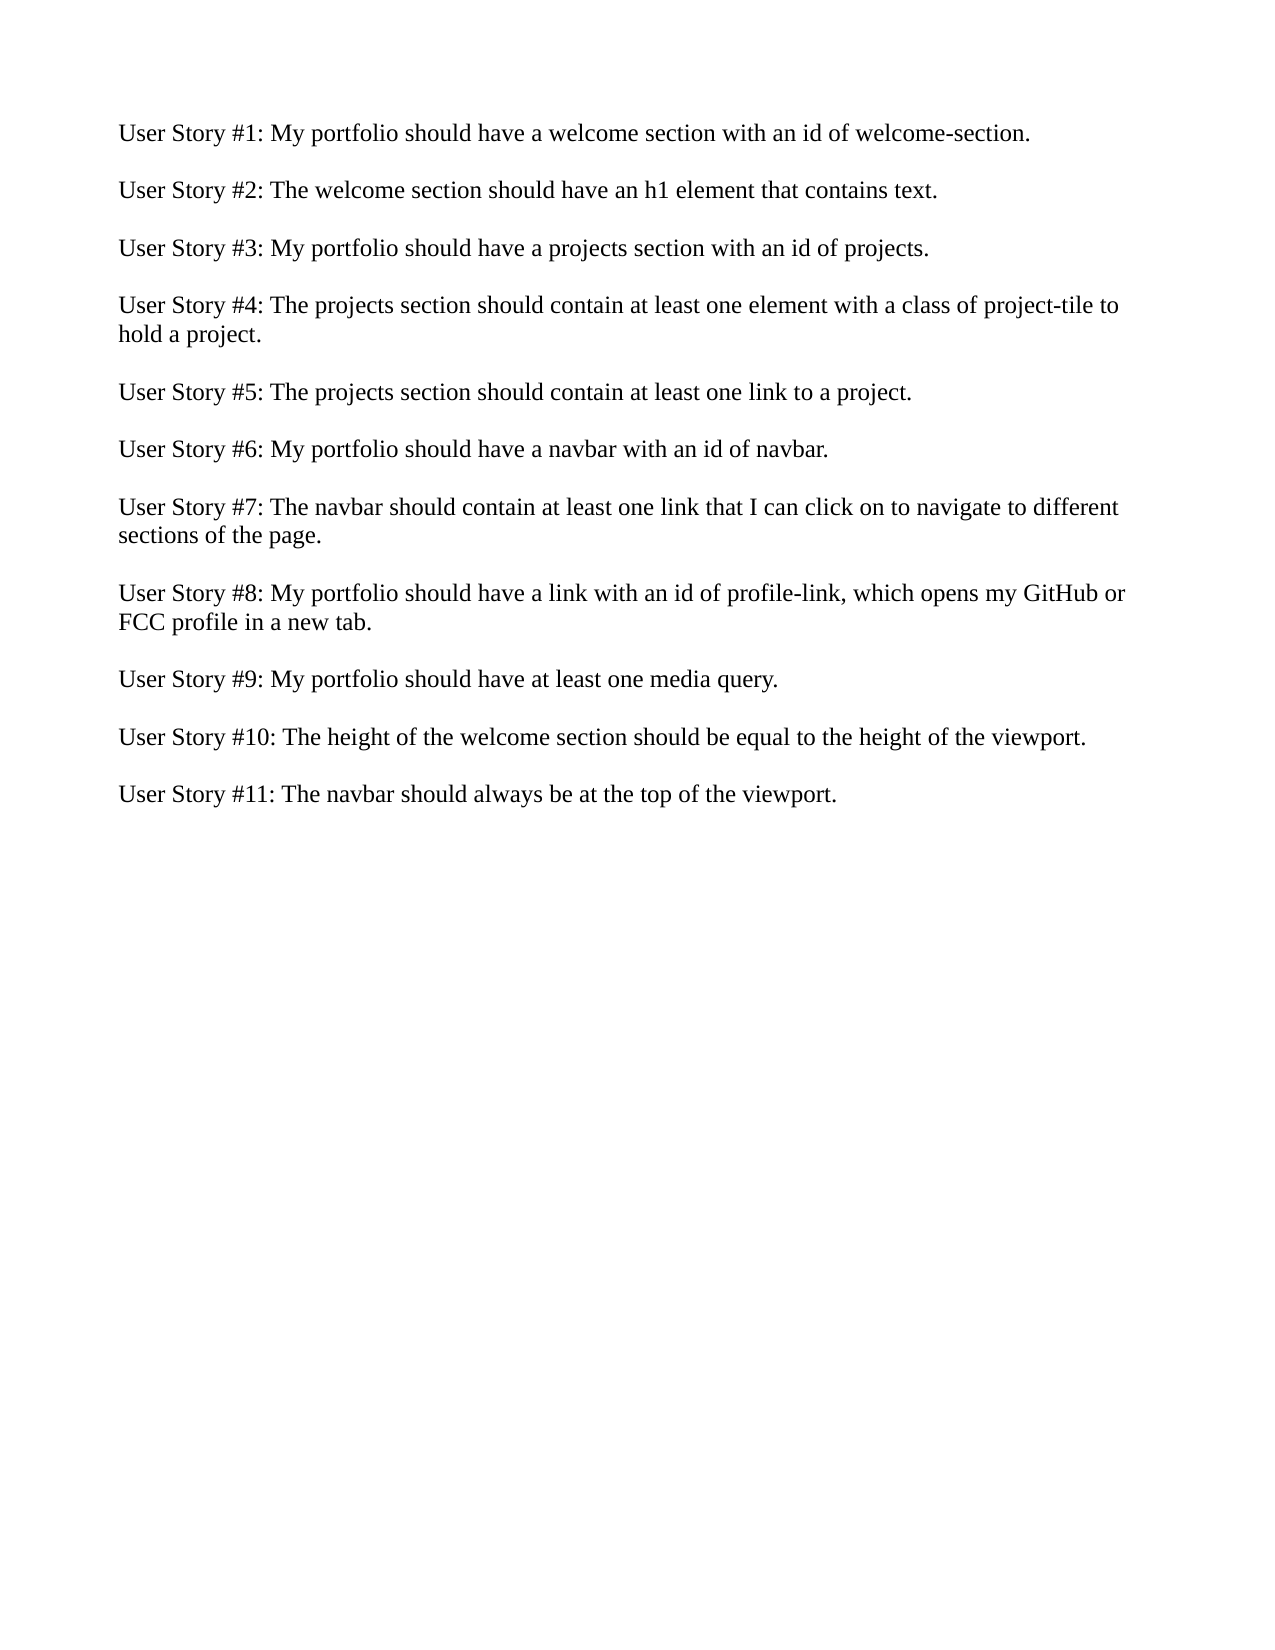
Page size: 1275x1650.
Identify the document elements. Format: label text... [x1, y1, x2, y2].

text User Story #3: My portfolio should have a projects section with an id of projects. [118, 233, 1157, 262]
text User Story #2: The welcome section should have an h1 element that contains text. [118, 176, 1157, 204]
text User Story #1: My portfolio should have a welcome section with an id of welcome-section. [118, 118, 1157, 147]
text User Story #7: The navbar should contain at least one link that I can click on to navigate to different sections of the page. [118, 492, 1157, 549]
text User Story #11: The navbar should always be at the top of the viewport. [118, 779, 1157, 808]
text User Story #6: My portfolio should have a navbar with an id of navbar. [118, 434, 1157, 463]
text User Story #10: The height of the welcome section should be equal to the height of the viewport. [118, 722, 1157, 751]
text User Story #8: My portfolio should have a link with an id of profile-link, which opens my GitHub or FCC profile in a new tab. [118, 578, 1157, 636]
text User Story #5: The projects section should contain at least one link to a project. [118, 377, 1157, 406]
text User Story #4: The projects section should contain at least one element with a class of project-tile to hold a project. [118, 291, 1157, 348]
text User Story #9: My portfolio should have at least one media query. [118, 664, 1157, 693]
